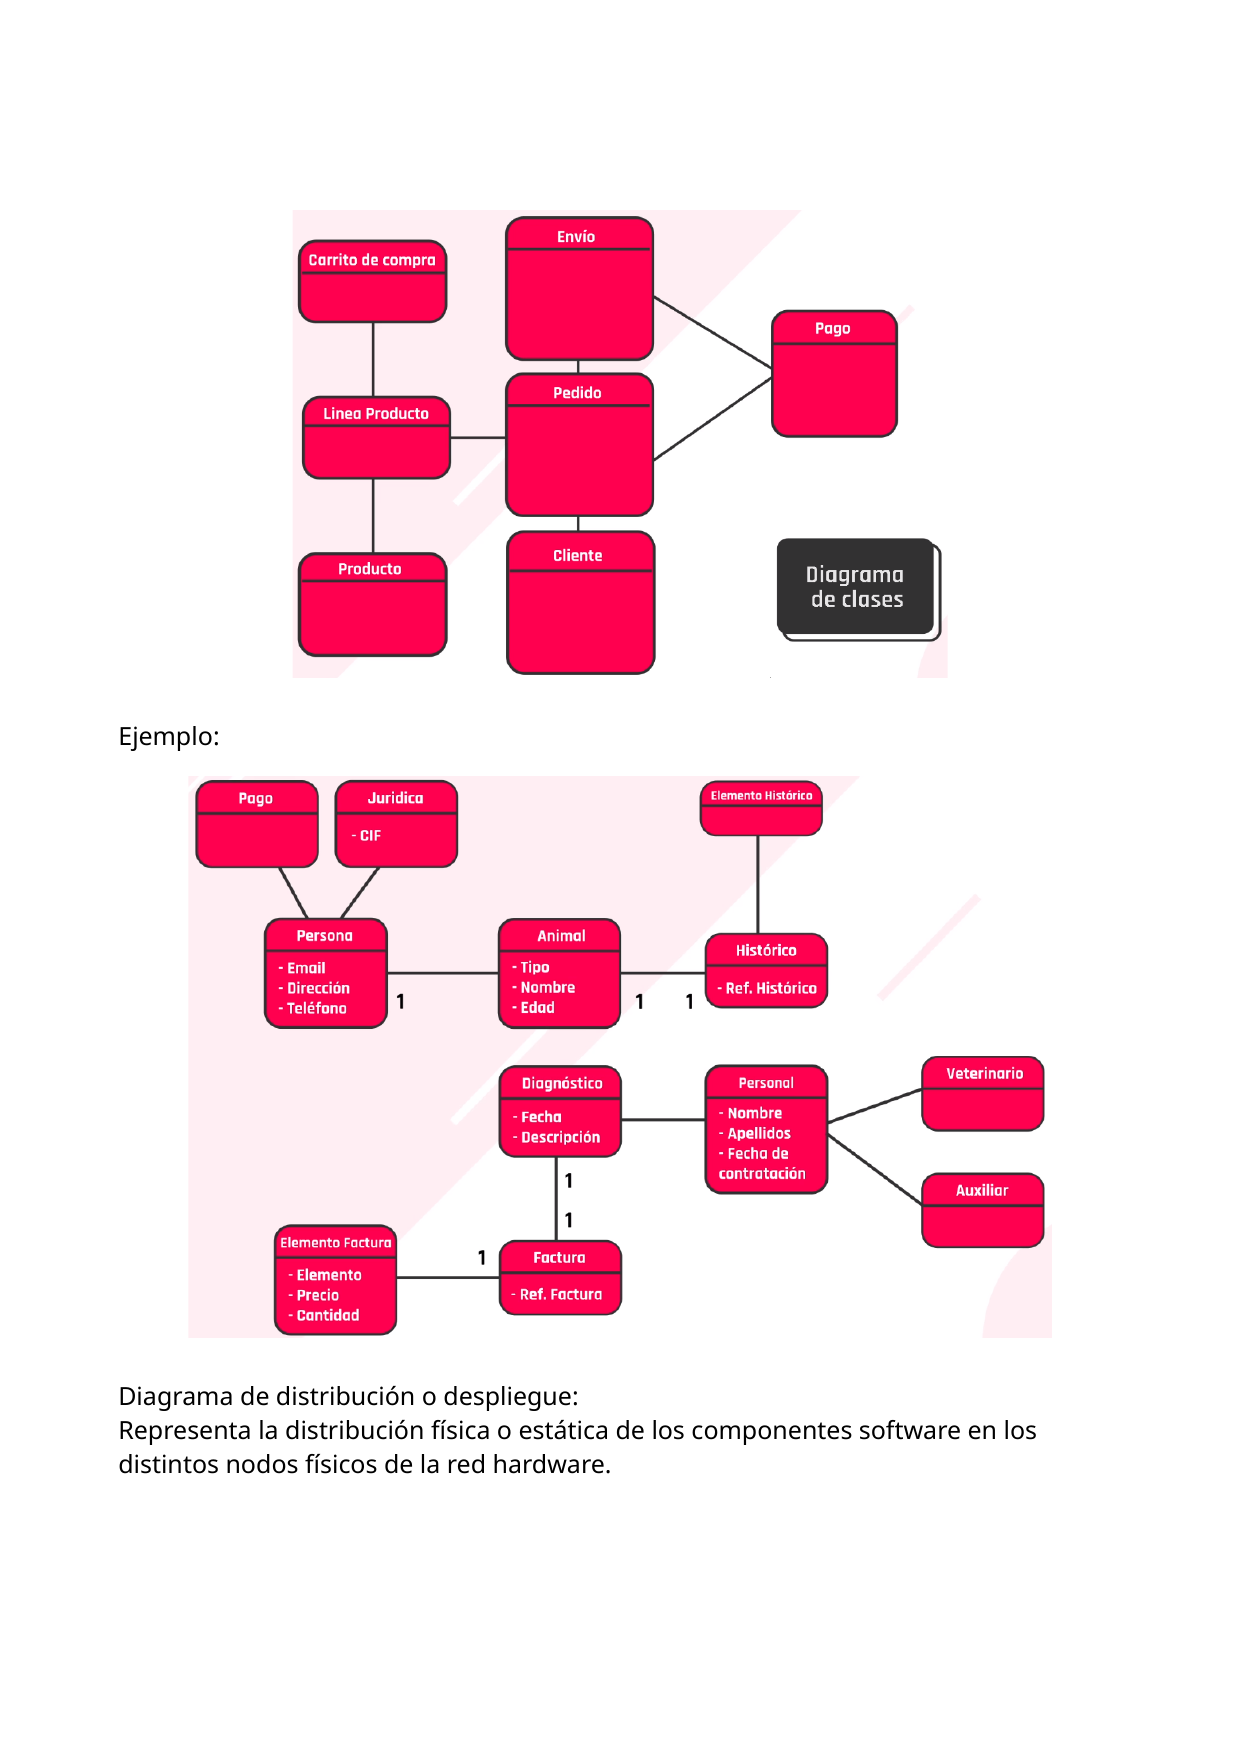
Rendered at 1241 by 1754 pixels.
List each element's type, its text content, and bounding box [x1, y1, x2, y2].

picture [188, 776, 1052, 1338]
text Representa la distribución física o estática de los componentes software en los distintos nodos físicos de la red hardware. [118, 1413, 1122, 1481]
text Diagrama de distribución o despliegue: [118, 753, 1122, 1413]
text Ejemplo: [118, 186, 1122, 753]
picture [292, 210, 948, 678]
